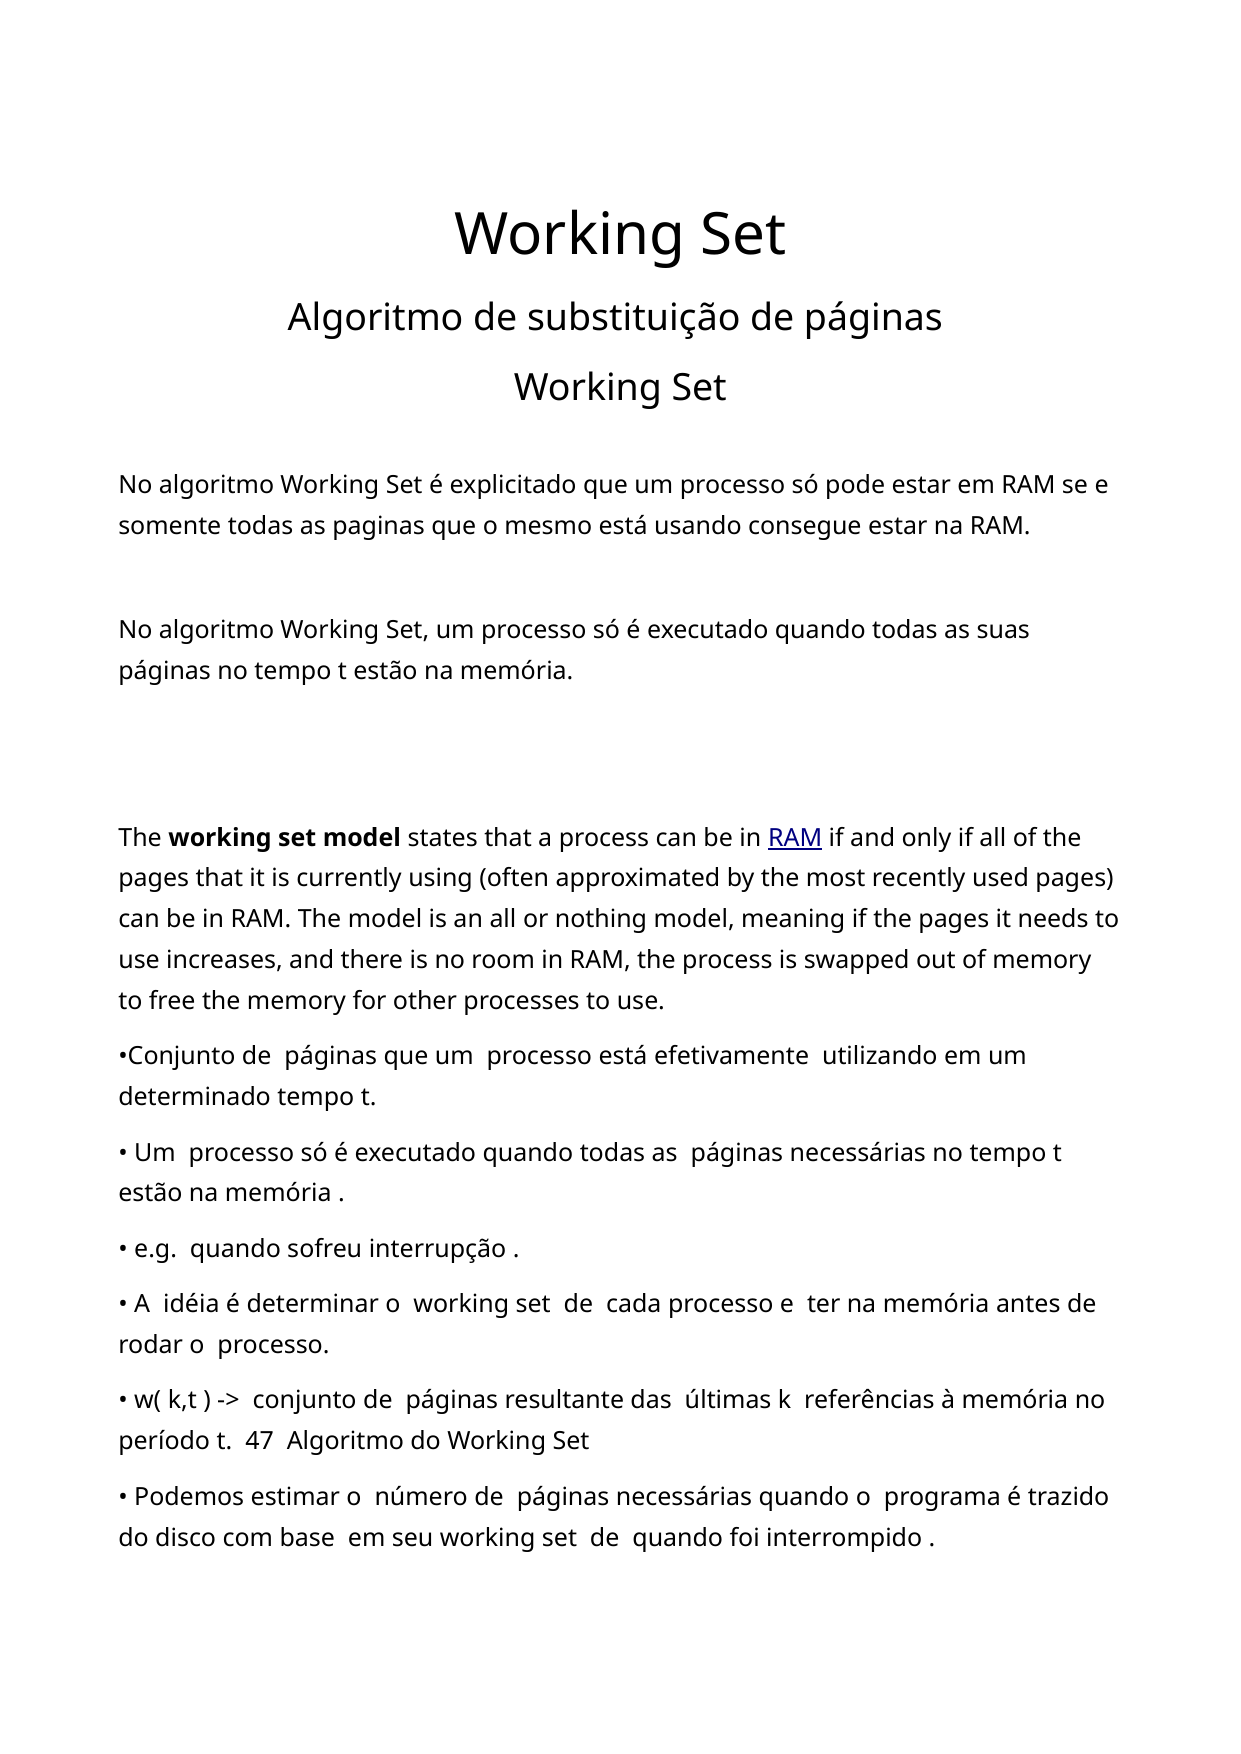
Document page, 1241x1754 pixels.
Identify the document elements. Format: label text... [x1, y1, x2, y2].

text • A idéia é determinar o working set de cada processo e ter na memória antes de rodar o processo. [118, 1286, 1122, 1361]
text No algoritmo Working Set é explicitado que um processo só pode estar em RAM se e somente todas as paginas que o mesmo está usando consegue estar na RAM. [118, 467, 1122, 542]
text • w( k,t ) -> conjunto de páginas resultante das últimas k referências à memória no período t. 47 Algoritmo do Working Set [118, 1382, 1122, 1457]
text No algoritmo Working Set, um processo só é executado quando todas as suas páginas no tempo t estão na memória. [118, 612, 1122, 687]
title Working Set [118, 192, 1122, 272]
text •Conjunto de páginas que um processo está efetivamente utilizando em um determinado tempo t. [118, 1038, 1122, 1113]
text • e.g. quando sofreu interrupção . [118, 1231, 1122, 1264]
subtitle Working Set [118, 360, 1122, 454]
text • Um processo só é executado quando todas as páginas necessárias no tempo t estão na memória . [118, 1134, 1122, 1209]
text The working set model states that a process can be in RAM if and only if all of the pages that it is currently using (often approximated by the most recently used pages) can be in RAM. The model is an all or nothing model, meaning if the pages it needs to use increases, and there is no room in RAM, the process is swapped out of memory to free the memory for other processes to use. [118, 819, 1122, 1017]
subtitle Algoritmo de substituição de páginas [118, 290, 1122, 341]
text • Podemos estimar o número de páginas necessárias quando o programa é trazido do disco com base em seu working set de quando foi interrompido . [118, 1478, 1122, 1553]
